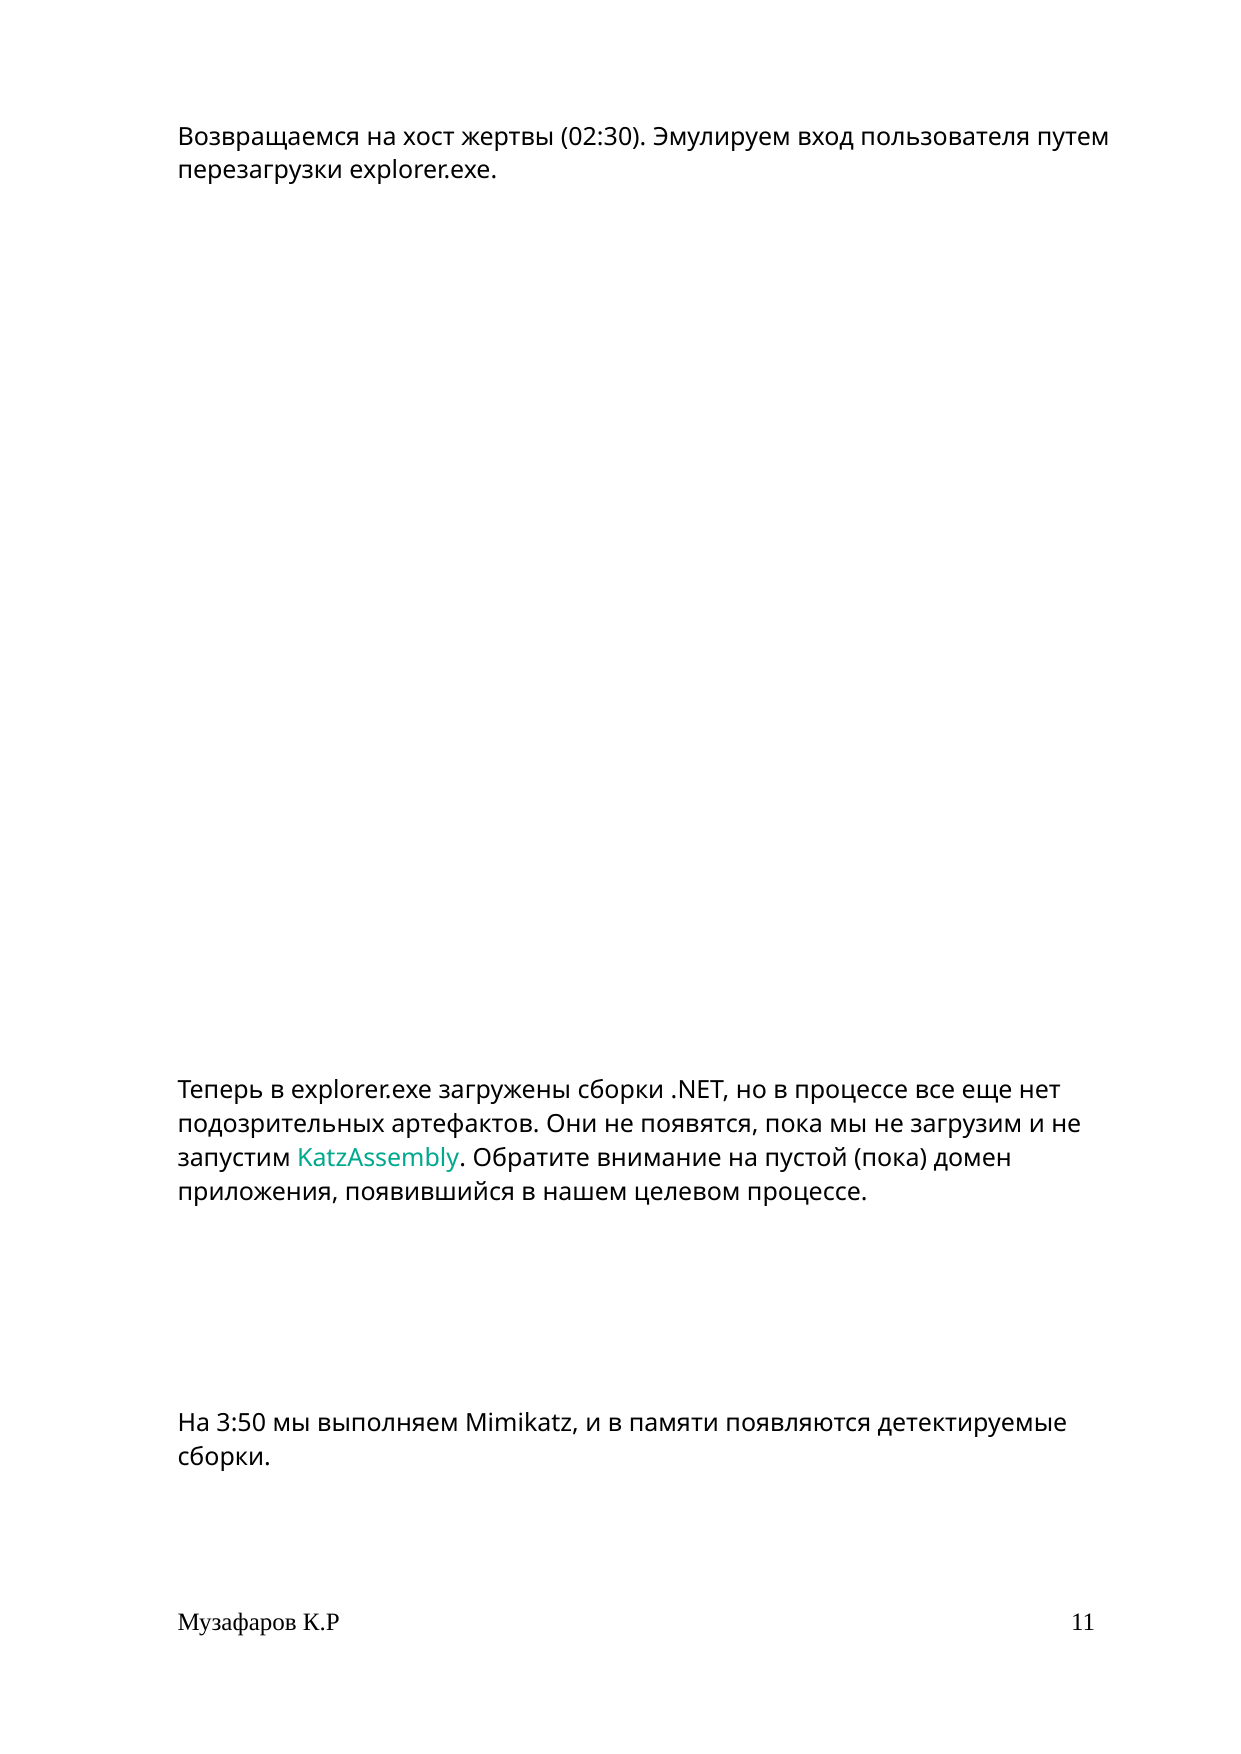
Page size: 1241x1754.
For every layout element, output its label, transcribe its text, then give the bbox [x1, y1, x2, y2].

text Теперь в explorer.exe загружены сборки .NET, но в процессе все еще нет подозрительных артефактов. Они не появятся, пока мы не загрузим и не запустим KatzAssembly. Обратите внимание на пустой (пока) домен приложения, появившийся в нашем целевом процессе. [177, 1072, 1152, 1208]
text На 3:50 мы выполняем Mimikatz, и в памяти появляются детектируемые сборки. [177, 1405, 1152, 1473]
text Возвращаемся на хост жертвы (02:30). Эмулируем вход пользователя путем перезагрузки explorer.exe. [177, 118, 1152, 186]
